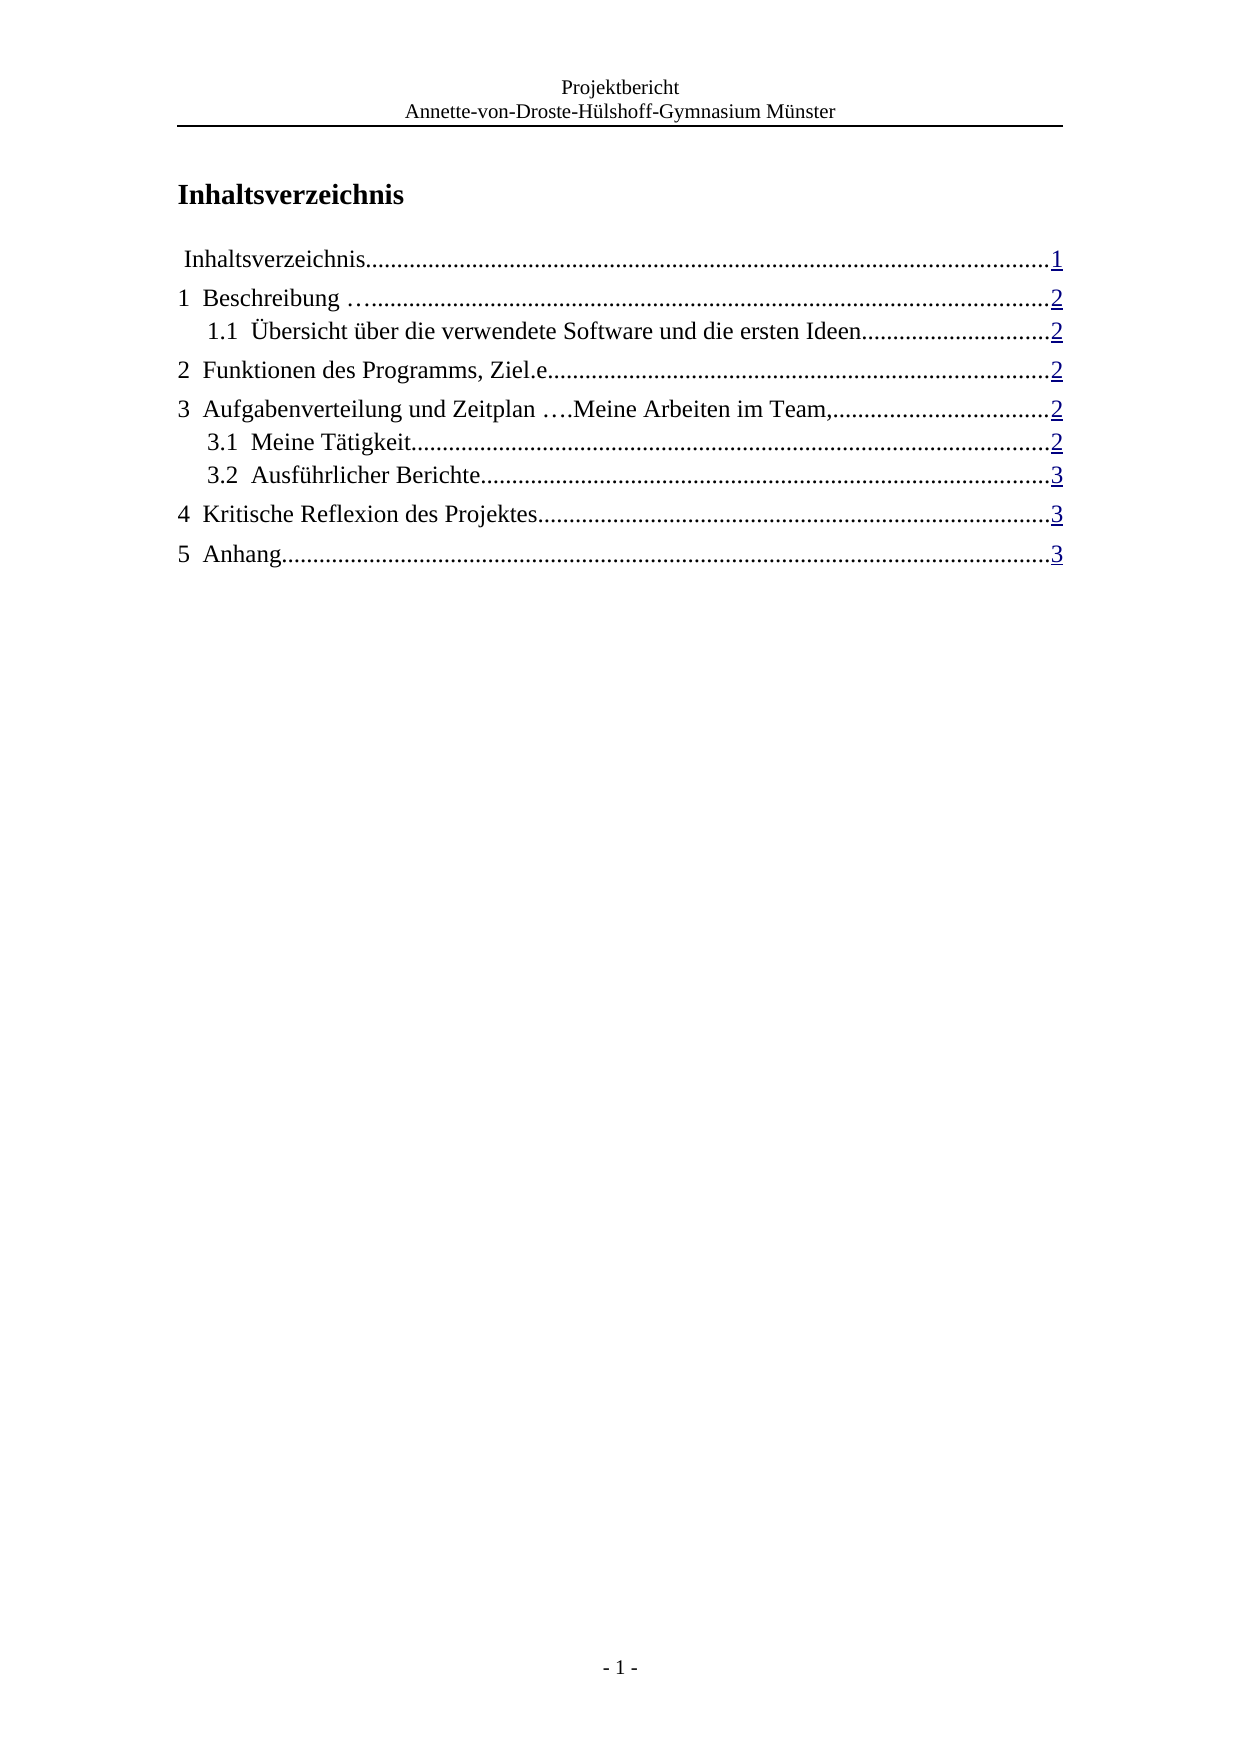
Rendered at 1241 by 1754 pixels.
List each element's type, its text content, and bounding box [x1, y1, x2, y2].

text 3.2 Ausführlicher Berichte 3 [207, 460, 1063, 489]
text Inhaltsverzeichnis [177, 177, 1063, 211]
text 2 Funktionen des Programms, Ziel.e 2 [177, 355, 1063, 384]
text 1.1 Übersicht über die verwendete Software und die ersten Ideen 2 [207, 316, 1063, 345]
text 1 Beschreibung …. 2 [177, 283, 1063, 312]
text 5 Anhang 3 [177, 539, 1063, 567]
text 4 Kritische Reflexion des Projektes 3 [177, 499, 1063, 528]
text Inhaltsverzeichnis 1 [177, 244, 1063, 273]
text 3.1 Meine Tätigkeit 2 [207, 427, 1063, 456]
text 3 Aufgabenverteilung und Zeitplan ….Meine Arbeiten im Team, 2 [177, 394, 1063, 423]
